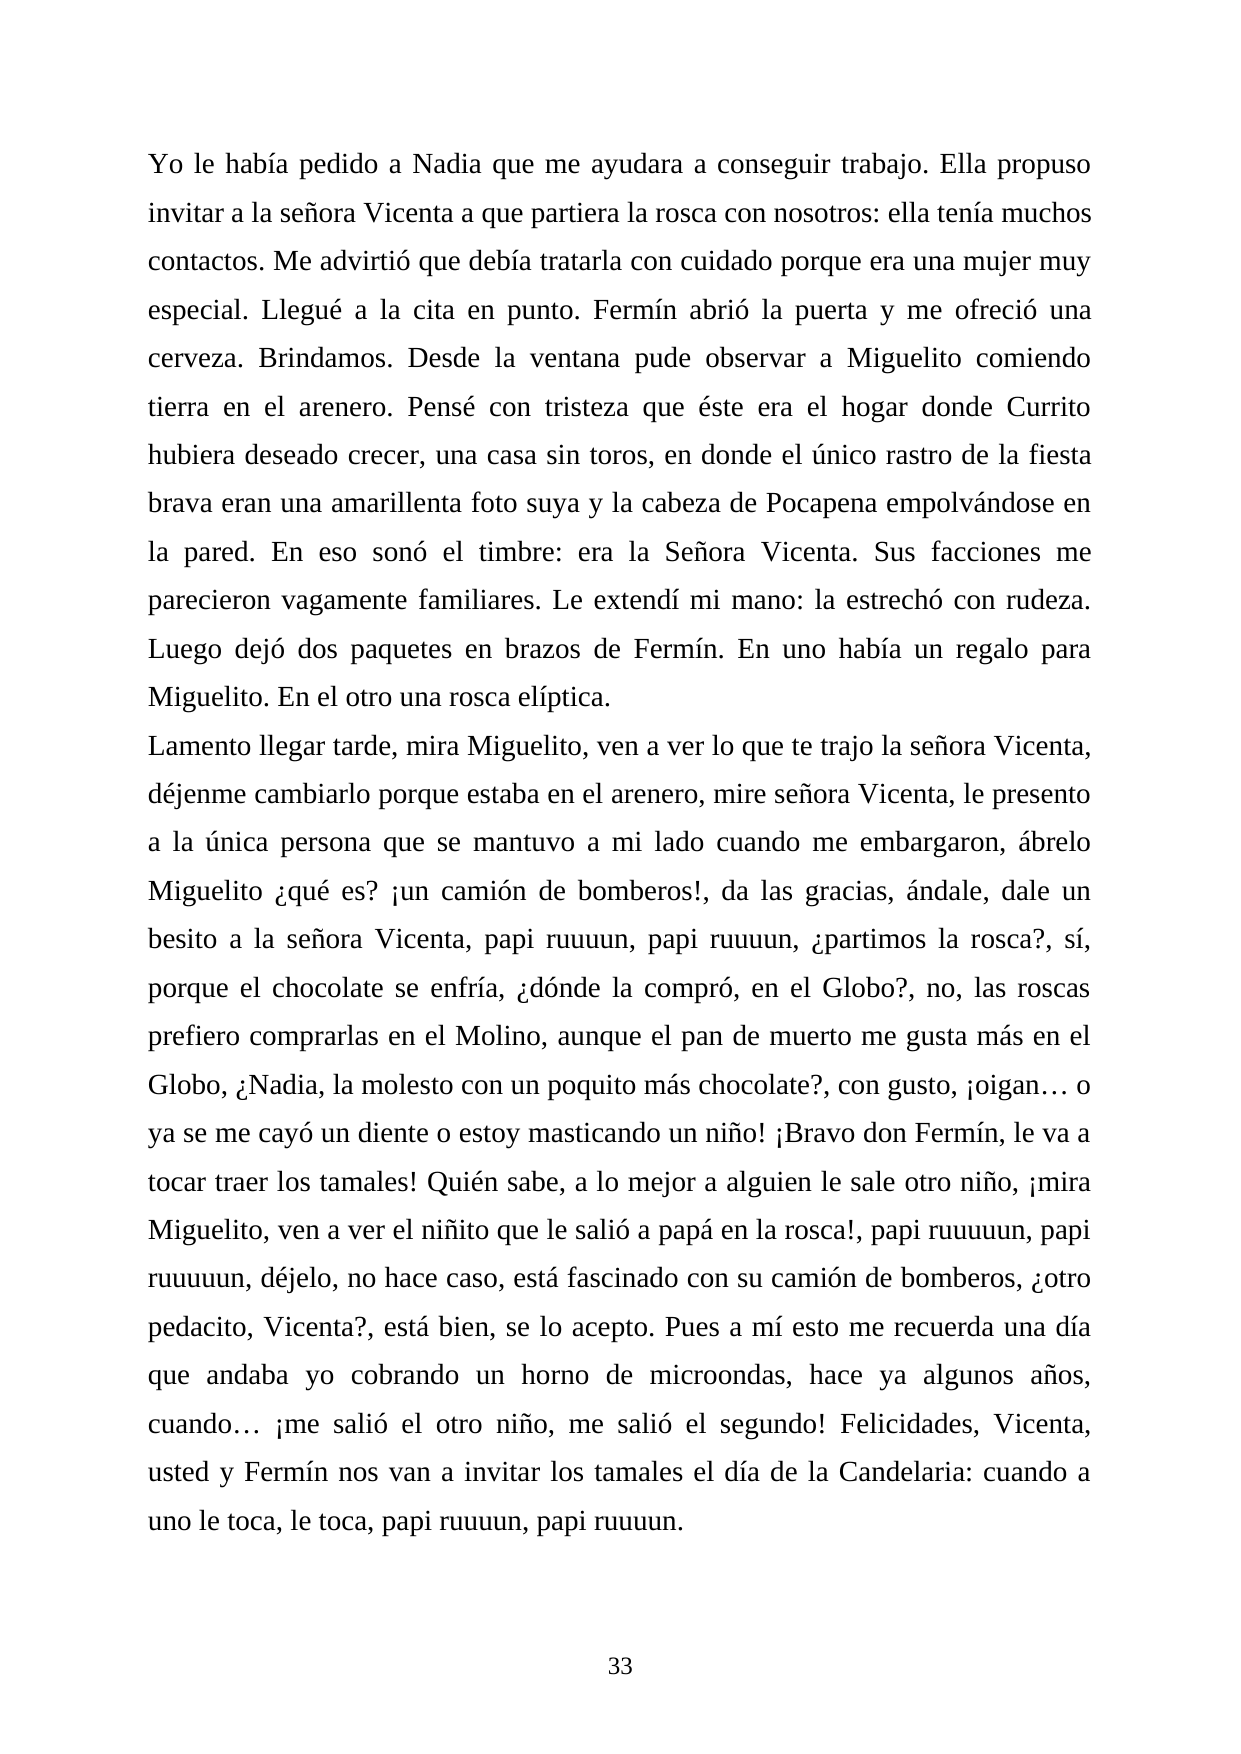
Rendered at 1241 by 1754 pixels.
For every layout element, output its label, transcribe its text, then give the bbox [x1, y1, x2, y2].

text Lamento llegar tarde, mira Miguelito, ven a ver lo que te trajo la señora Vicenta, déjenme cambiarlo porque estaba en el arenero, mire señora Vicenta, le presento a la única persona que se mantuvo a mi lado cuando me embargaron, ábrelo Miguelito ¿qué es? ¡un camión de bomberos!, da las gracias, ándale, dale un besito a la señora Vicenta, papi ruuuun, papi ruuuun, ¿partimos la rosca?, sí, porque el chocolate se enfría, ¿dónde la compró, en el Globo?, no, las roscas prefiero comprarlas en el Molino, aunque el pan de muerto me gusta más en el Globo, ¿Nadia, la molesto con un poquito más chocolate?, con gusto, ¡oigan… o ya se me cayó un diente o estoy masticando un niño! ¡Bravo don Fermín, le va a tocar traer los tamales! Quién sabe, a lo mejor a alguien le sale otro niño, ¡mira Miguelito, ven a ver el niñito que le salió a papá en la rosca!, papi ruuuuun, papi ruuuuun, déjelo, no hace caso, está fascinado con su camión de bomberos, ¿otro pedacito, Vicenta?, está bien, se lo acepto. Pues a mí esto me recuerda una día que andaba yo cobrando un horno de microondas, hace ya algunos años, cuando… ¡me salió el otro niño, me salió el segundo! Felicidades, Vicenta, usted y Fermín nos van a invitar los tamales el día de la Candelaria: cuando a uno le toca, le toca, papi ruuuun, papi ruuuun. [148, 729, 1092, 1536]
text Yo le había pedido a Nadia que me ayudara a conseguir trabajo. Ella propuso invitar a la señora Vicenta a que partiera la rosca con nosotros: ella tenía muchos contactos. Me advirtió que debía tratarla con cuidado porque era una mujer muy especial. Llegué a la cita en punto. Fermín abrió la puerta y me ofreció una cerveza. Brindamos. Desde la ventana pude observar a Miguelito comiendo tierra en el arenero. Pensé con tristeza que éste era el hogar donde Currito hubiera deseado crecer, una casa sin toros, en donde el único rastro de la fiesta brava eran una amarillenta foto suya y la cabeza de Pocapena empolvándose en la pared. En eso sonó el timbre: era la Señora Vicenta. Sus facciones me parecieron vagamente familiares. Le extendí mi mano: la estrechó con rudeza. Luego dejó dos paquetes en brazos de Fermín. En uno había un regalo para Miguelito. En el otro una rosca elíptica. [148, 148, 1092, 713]
